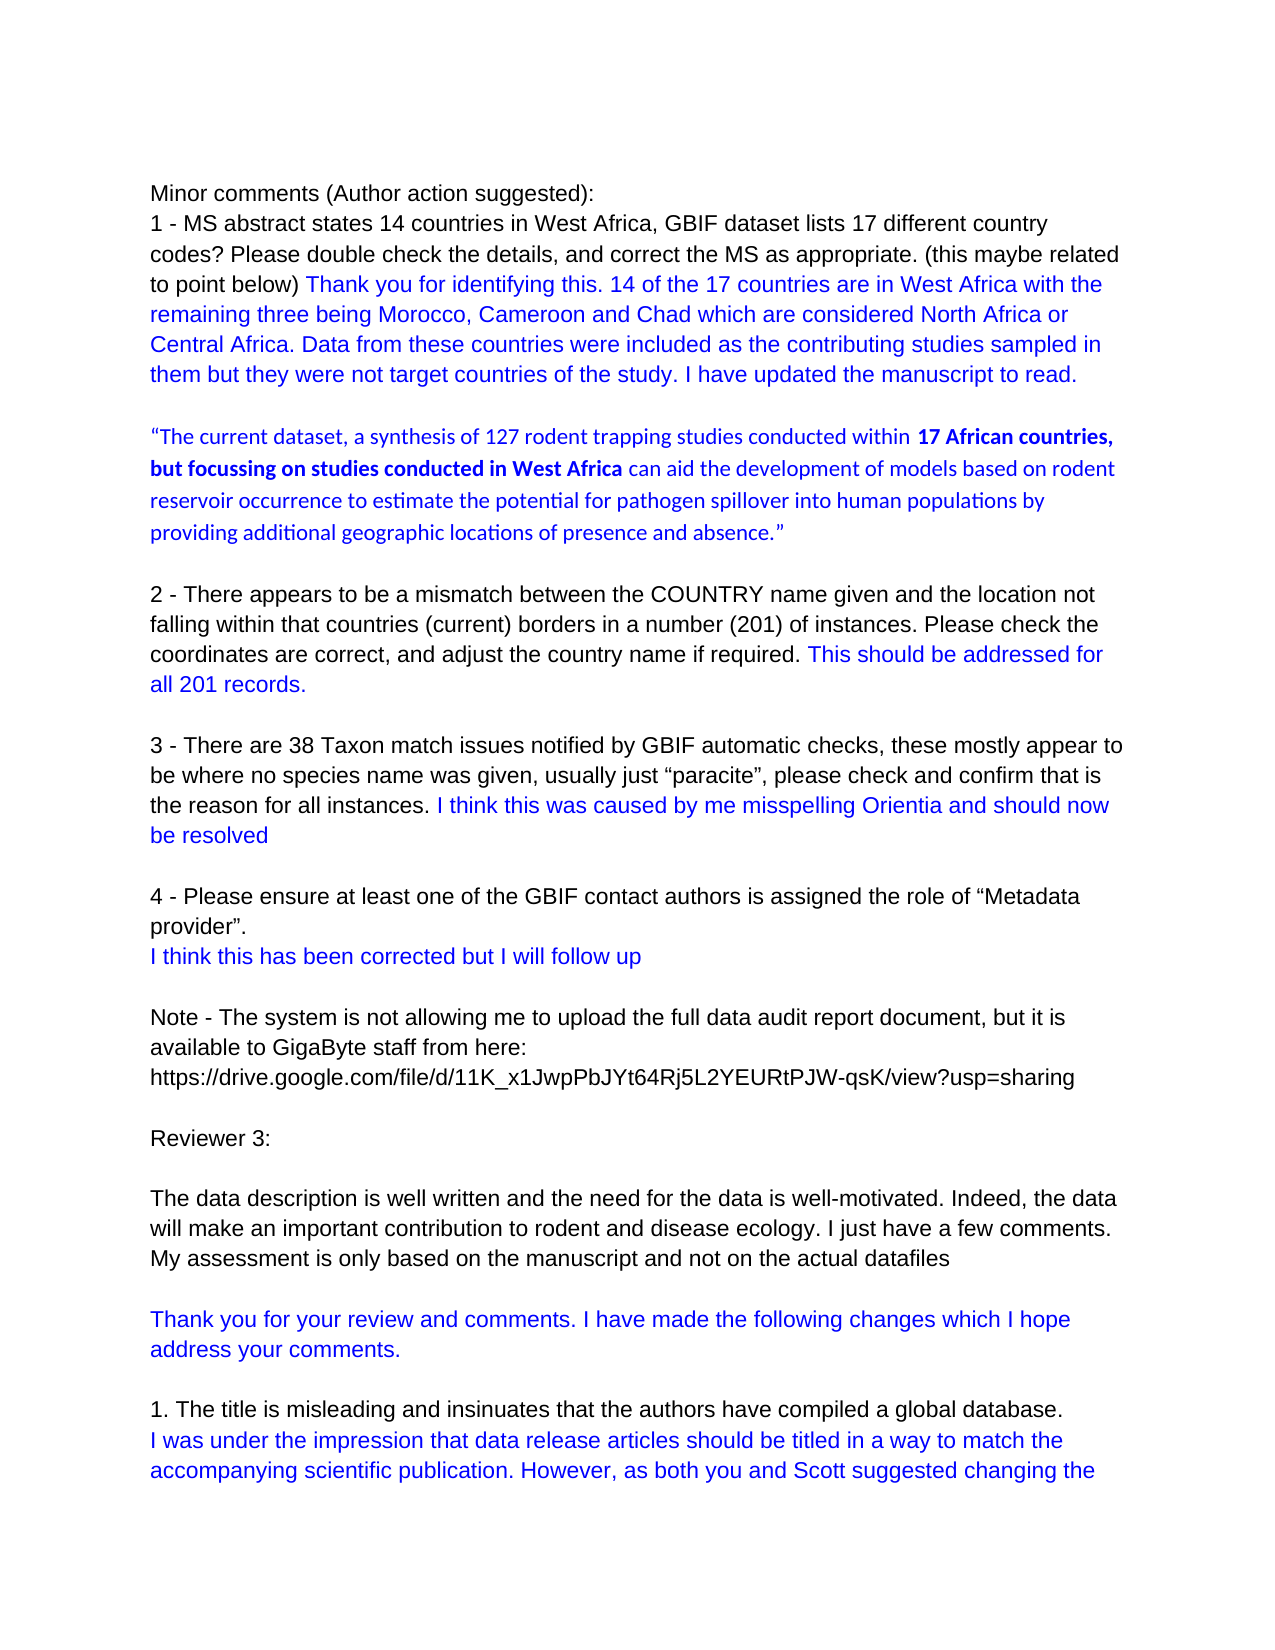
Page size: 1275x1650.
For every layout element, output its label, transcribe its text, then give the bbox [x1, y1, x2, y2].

text Thank you for your review and comments. I have made the following changes which I hope address your comments. [150, 1306, 1125, 1362]
text 3 - There are 38 Taxon match issues notified by GBIF automatic checks, these mostly appear to be where no species name was given, usually just “paracite”, please check and confirm that is the reason for all instances. I think this was caused by me misspelling Orientia and should now be resolved [150, 732, 1125, 849]
text I was under the impression that data release articles should be titled in a way to match the accompanying scientific publication. However, as both you and Scott suggested changing the [150, 1427, 1125, 1483]
text I think this has been corrected but I will follow up [150, 943, 1125, 970]
text 4 - Please ensure at least one of the GBIF contact authors is assigned the role of “Metadata provider”. [150, 883, 1125, 939]
text Note - The system is not allowing me to upload the full data audit report document, but it is available to GigaByte staff from here: https://drive.google.com/file/d/11K_x1JwpPbJYt64Rj5L2YEURtPJW-qsK/view?usp=sharing [150, 1004, 1125, 1091]
text Minor comments (Author action suggested): [150, 180, 1125, 207]
text 1 - MS abstract states 14 countries in West Africa, GBIF dataset lists 17 different country codes? Please double check the details, and correct the MS as appropriate. (this maybe related to point below) Thank you for identifying this. 14 of the 17 countries are in West Africa with the remaining three being Morocco, Cameroon and Chad which are considered North Africa or Central Africa. Data from these countries were included as the contributing studies sampled in them but they were not target countries of the study. I have updated the manuscript to read. [150, 210, 1125, 388]
text 1. The title is misleading and insinuates that the authors have compiled a global database. [150, 1396, 1125, 1423]
text Reviewer 3: [150, 1124, 1125, 1151]
text “The current dataset, a synthesis of 127 rodent trapping studies conducted within 17 African countries, but focussing on studies conducted in West Africa can aid the development of models based on rodent reservoir occurrence to estimate the potential for pathogen spillover into human populations by providing additional geographic locations of presence and absence.” [150, 422, 1125, 546]
text The data description is well written and the need for the data is well-motivated. Indeed, the data will make an important contribution to rodent and disease ecology. I just have a few comments. My assessment is only based on the manuscript and not on the actual datafiles [150, 1185, 1125, 1272]
text 2 - There appears to be a mismatch between the COUNTRY name given and the location not falling within that countries (current) borders in a number (201) of instances. Please check the coordinates are correct, and adjust the country name if required. This should be addressed for all 201 records. [150, 581, 1125, 698]
